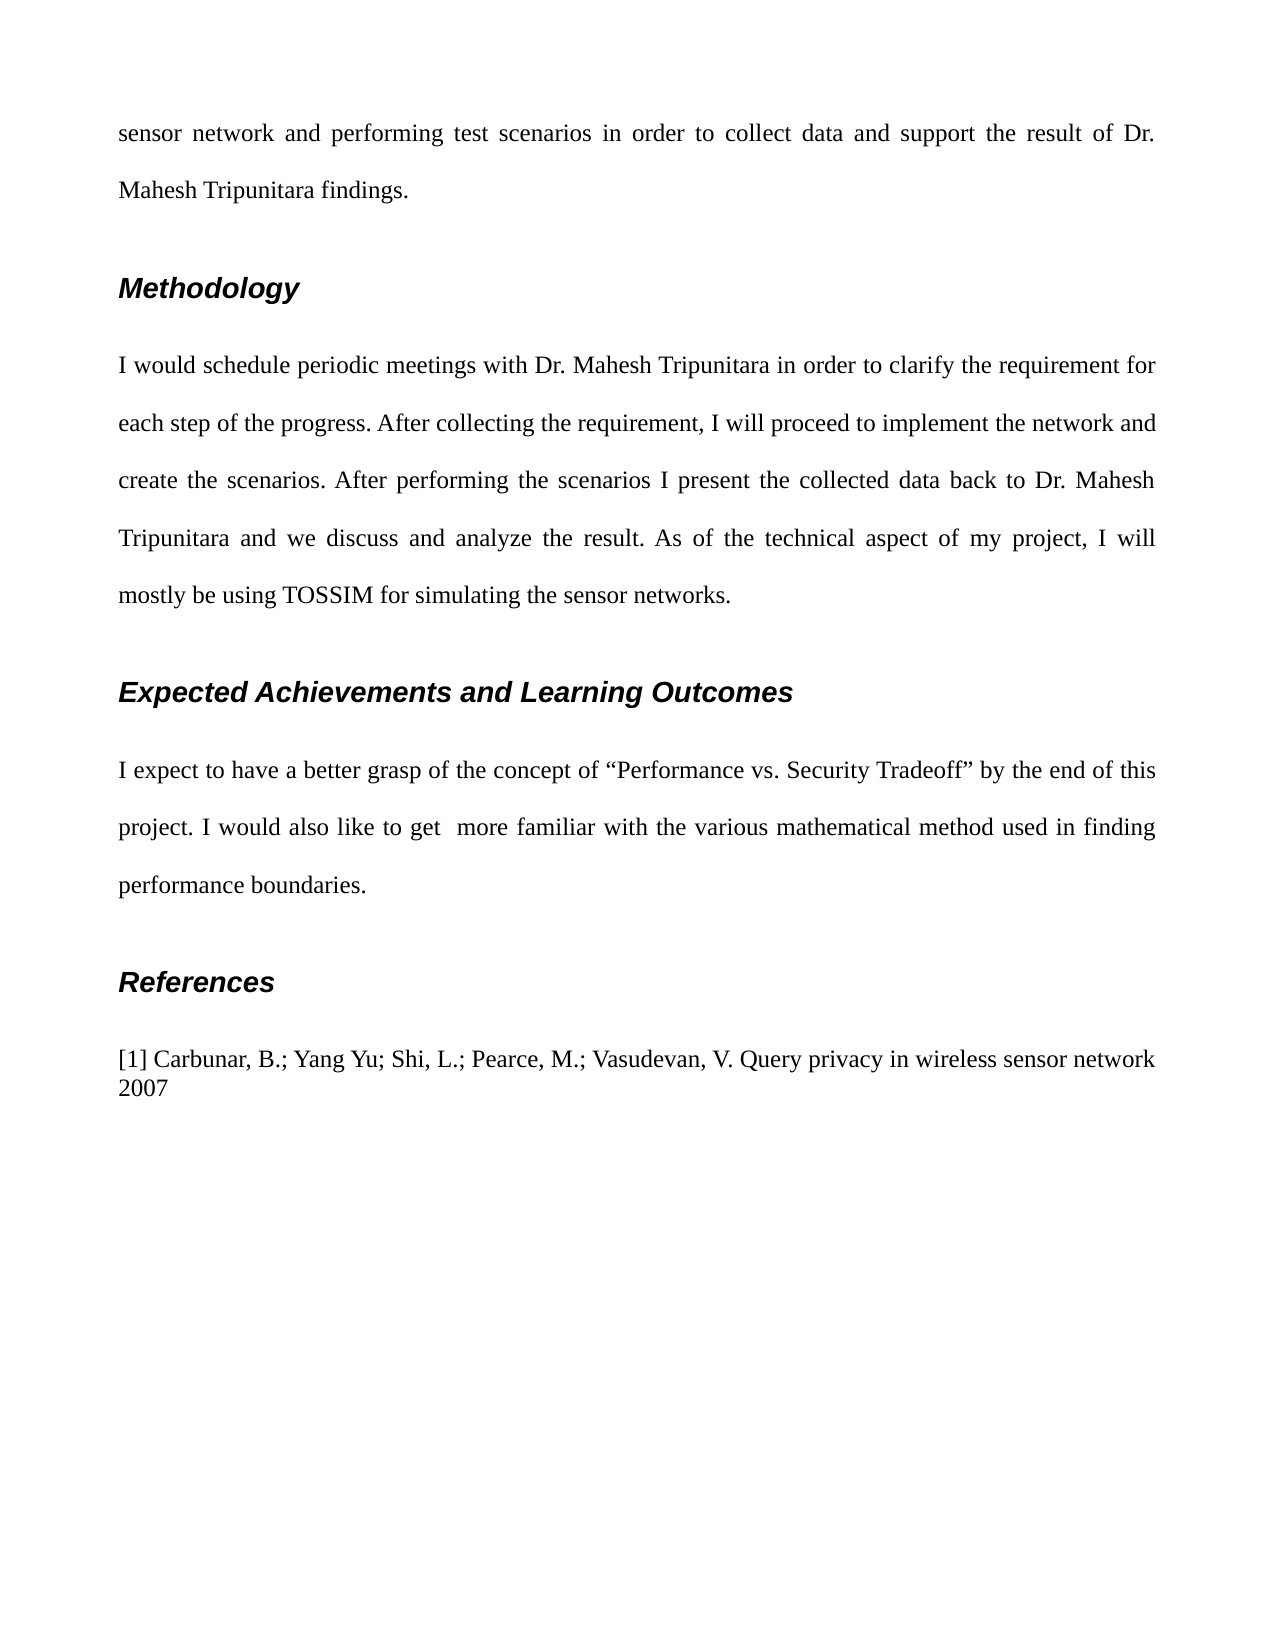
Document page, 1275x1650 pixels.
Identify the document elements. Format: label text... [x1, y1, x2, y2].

text sensor network and performing test scenarios in order to collect data and support the result of Dr. Mahesh Tripunitara findings. [118, 118, 1157, 204]
subtitle Expected Achievements and Learning Outcomes [118, 675, 1157, 709]
text I expect to have a better grasp of the concept of “Performance vs. Security Tradeoff” by the end of this project. I would also like to get more familiar with the various mathematical method used in finding performance boundaries. [118, 755, 1157, 898]
subtitle Methodology [118, 271, 1157, 304]
text [1] Carbunar, B.; Yang Yu; Shi, L.; Pearce, M.; Vasudevan, V. Query privacy in wireless sensor network 2007 [118, 1044, 1157, 1102]
subtitle References [118, 965, 1157, 998]
text I would schedule periodic meetings with Dr. Mahesh Tripunitara in order to clarify the requirement for each step of the progress. After collecting the requirement, I will proceed to implement the network and create the scenarios. After performing the scenarios I present the collected data back to Dr. Mahesh Tripunitara and we discuss and analyze the result. As of the technical aspect of my project, I will mostly be using TOSSIM for simulating the sensor networks. [118, 350, 1157, 609]
